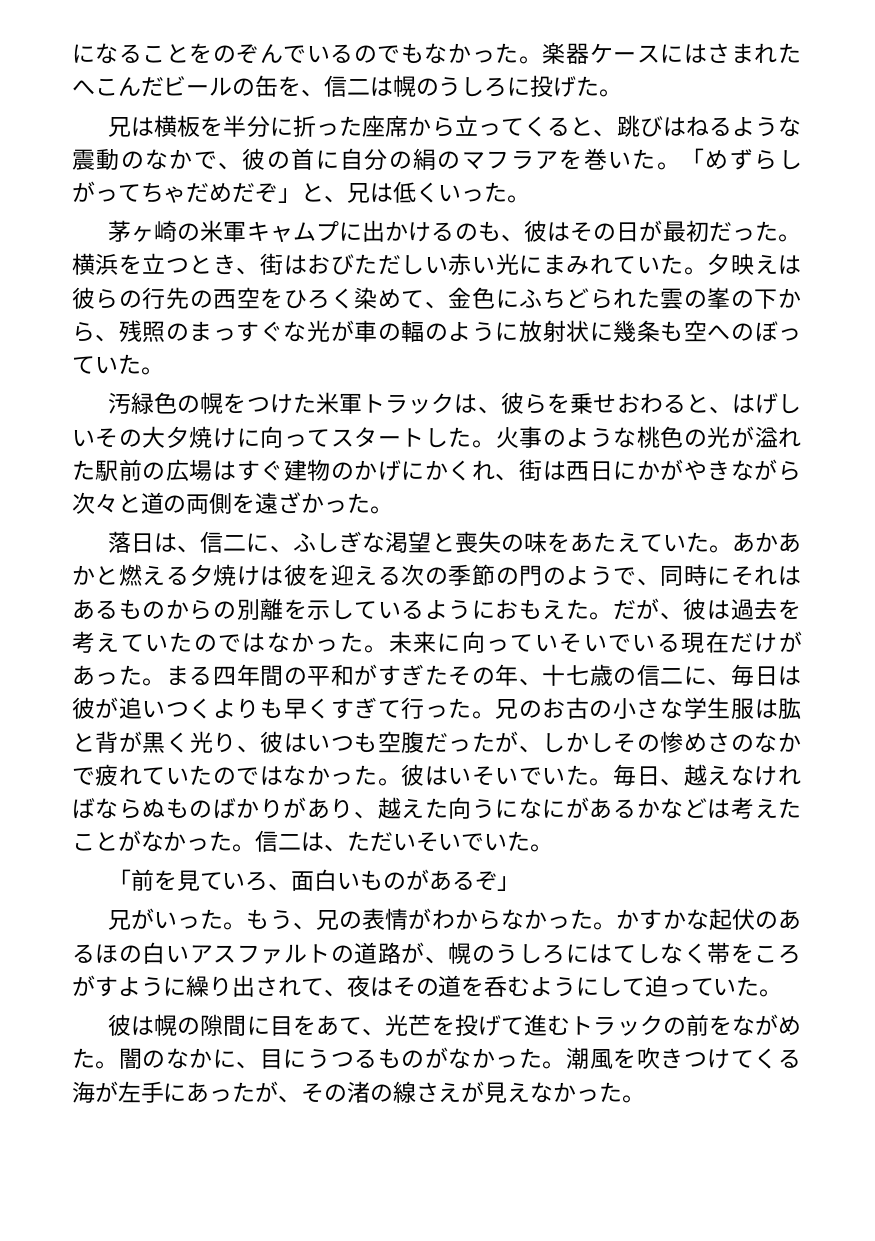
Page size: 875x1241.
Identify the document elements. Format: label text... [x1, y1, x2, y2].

text 兄は横板を半分に折った座席から立ってくると、跳びはねるような震動のなかで、彼の首に自分の絹のマフラアを巻いた。「めずらしがってちゃだめだぞ」と、兄は低くいった。 [72, 108, 802, 208]
text 茅ヶ崎の米軍キャムプに出かけるのも、彼はその日が最初だった。横浜を立つとき、街はおびただしい赤い光にまみれていた。夕映えは彼らの行先の西空をひろく染めて、金色にふちどられた雲の峯の下から、残照のまっすぐな光が車の輻のように放射状に幾条も空へのぼっていた。 [72, 214, 802, 380]
text 汚緑色の幌をつけた米軍トラックは、彼らを乗せおわると、はげしいその大夕焼けに向ってスタートした。火事のような桃色の光が溢れた駅前の広場はすぐ建物のかげにかくれ、街は西日にかがやきながら次々と道の両側を遠ざかった。 [72, 386, 802, 519]
text 「前を見ていろ、面白いものがあるぞ」 [72, 863, 802, 896]
text 彼は幌の隙間に目をあて、光芒を投げて進むトラックの前をながめた。闇のなかに、目にうつるものがなかった。潮風を吹きつけてくる海が左手にあったが、その渚の線さえが見えなかった。 [72, 1008, 802, 1108]
text 兄がいった。もう、兄の表情がわからなかった。かすかな起伏のあるほの白いアスファルトの道路が、幌のうしろにはてしなく帯をころがすように繰り出されて、夜はその道を呑むようにして迫っていた。 [72, 902, 802, 1002]
text 落日は、信二に、ふしぎな渇望と喪失の味をあたえていた。あかあかと燃える夕焼けは彼を迎える次の季節の門のようで、同時にそれはあるものからの別離を示しているようにおもえた。だが、彼は過去を考えていたのではなかった。未来に向っていそいでいる現在だけがあった。まる四年間の平和がすぎたその年、十七歳の信二に、毎日は彼が追いつくよりも早くすぎて行った。兄のお古の小さな学生服は肱と背が黒く光り、彼はいつも空腹だったが、しかしその惨めさのなかで疲れていたのではなかった。彼はいそいでいた。毎日、越えなければならぬものばかりがあり、越えた向うになにがあるかなどは考えたことがなかった。信二は、ただいそいでいた。 [72, 525, 802, 857]
text になることをのぞんでいるのでもなかった。楽器ケースにはさまれたへこんだビールの缶を、信二は幌のうしろに投げた。 [72, 36, 802, 102]
